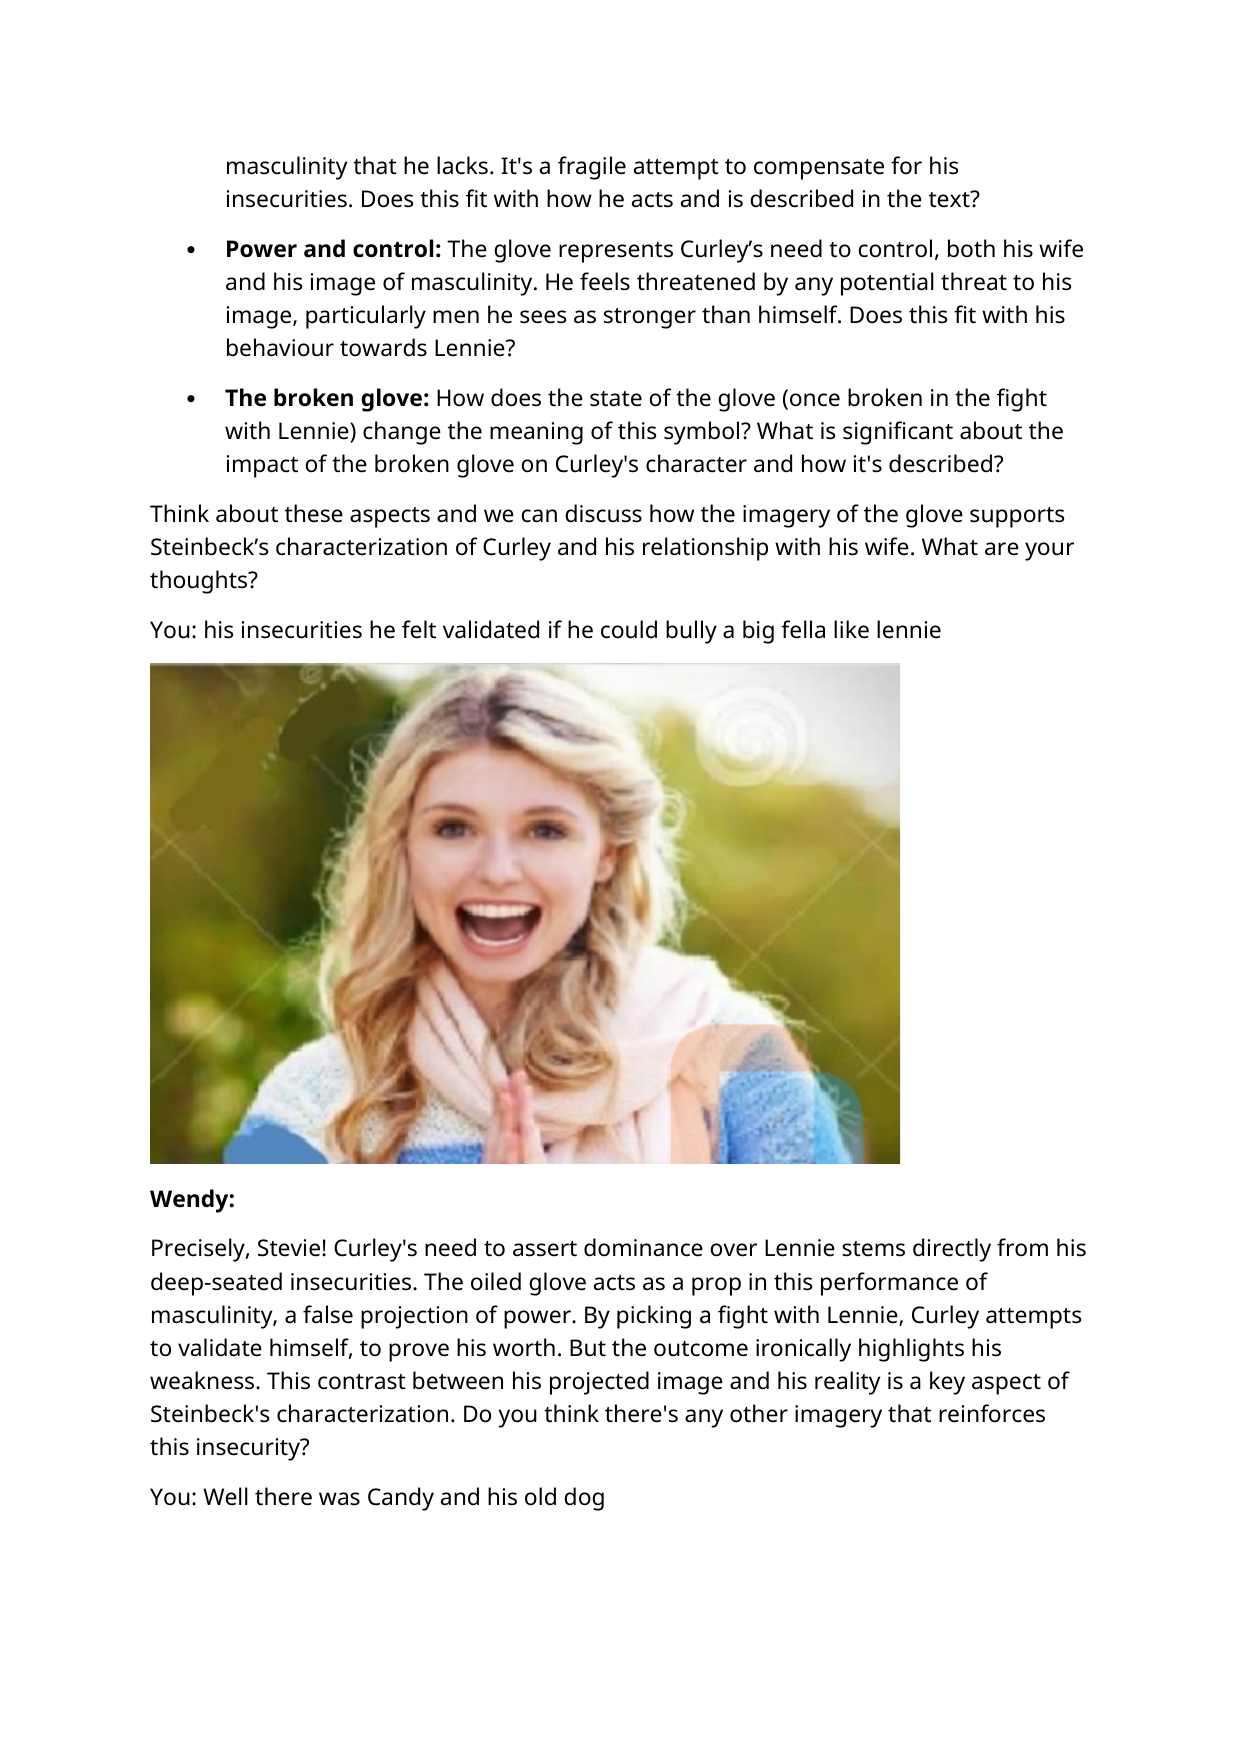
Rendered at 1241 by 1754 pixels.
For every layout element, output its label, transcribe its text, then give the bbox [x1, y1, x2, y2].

text Precisely, Stevie! Curley's need to assert dominance over Lennie stems directly from his deep-seated insecurities. The oiled glove acts as a prop in this performance of masculinity, a false projection of power. By picking a fight with Lennie, Curley attempts to validate himself, to prove his worth. But the outcome ironically highlights his weakness. This contrast between his projected image and his reality is a key aspect of Steinbeck's characterization. Do you think there's any other imagery that reinforces this insecurity? [150, 1232, 1090, 1462]
list masculinity that he lacks. It's a fragile attempt to compensate for his insecurities. Does this fit with how he acts and is described in the text? [187, 150, 1090, 214]
text You: Well there was Candy and his old dog [150, 1481, 1090, 1512]
text Think about these aspects and we can discuss how the imagery of the glove supports Steinbeck’s characterization of Curley and his relationship with his wife. What are your thoughts? [150, 498, 1090, 596]
text You: his insecurities he felt validated if he could bully a big fella like lennie [150, 614, 1090, 645]
list Power and control: The glove represents Curley’s need to control, both his wife and his image of masculinity. He feels threatened by any potential threat to his image, particularly men he sees as stronger than himself. Does this fit with his behaviour towards Lennie? [187, 233, 1090, 363]
text Wendy: [150, 1182, 1090, 1214]
list The broken glove: How does the state of the glove (once broken in the fight with Lennie) change the meaning of this symbol? What is significant about the impact of the broken glove on Curley's character and how it's described? [187, 382, 1090, 479]
